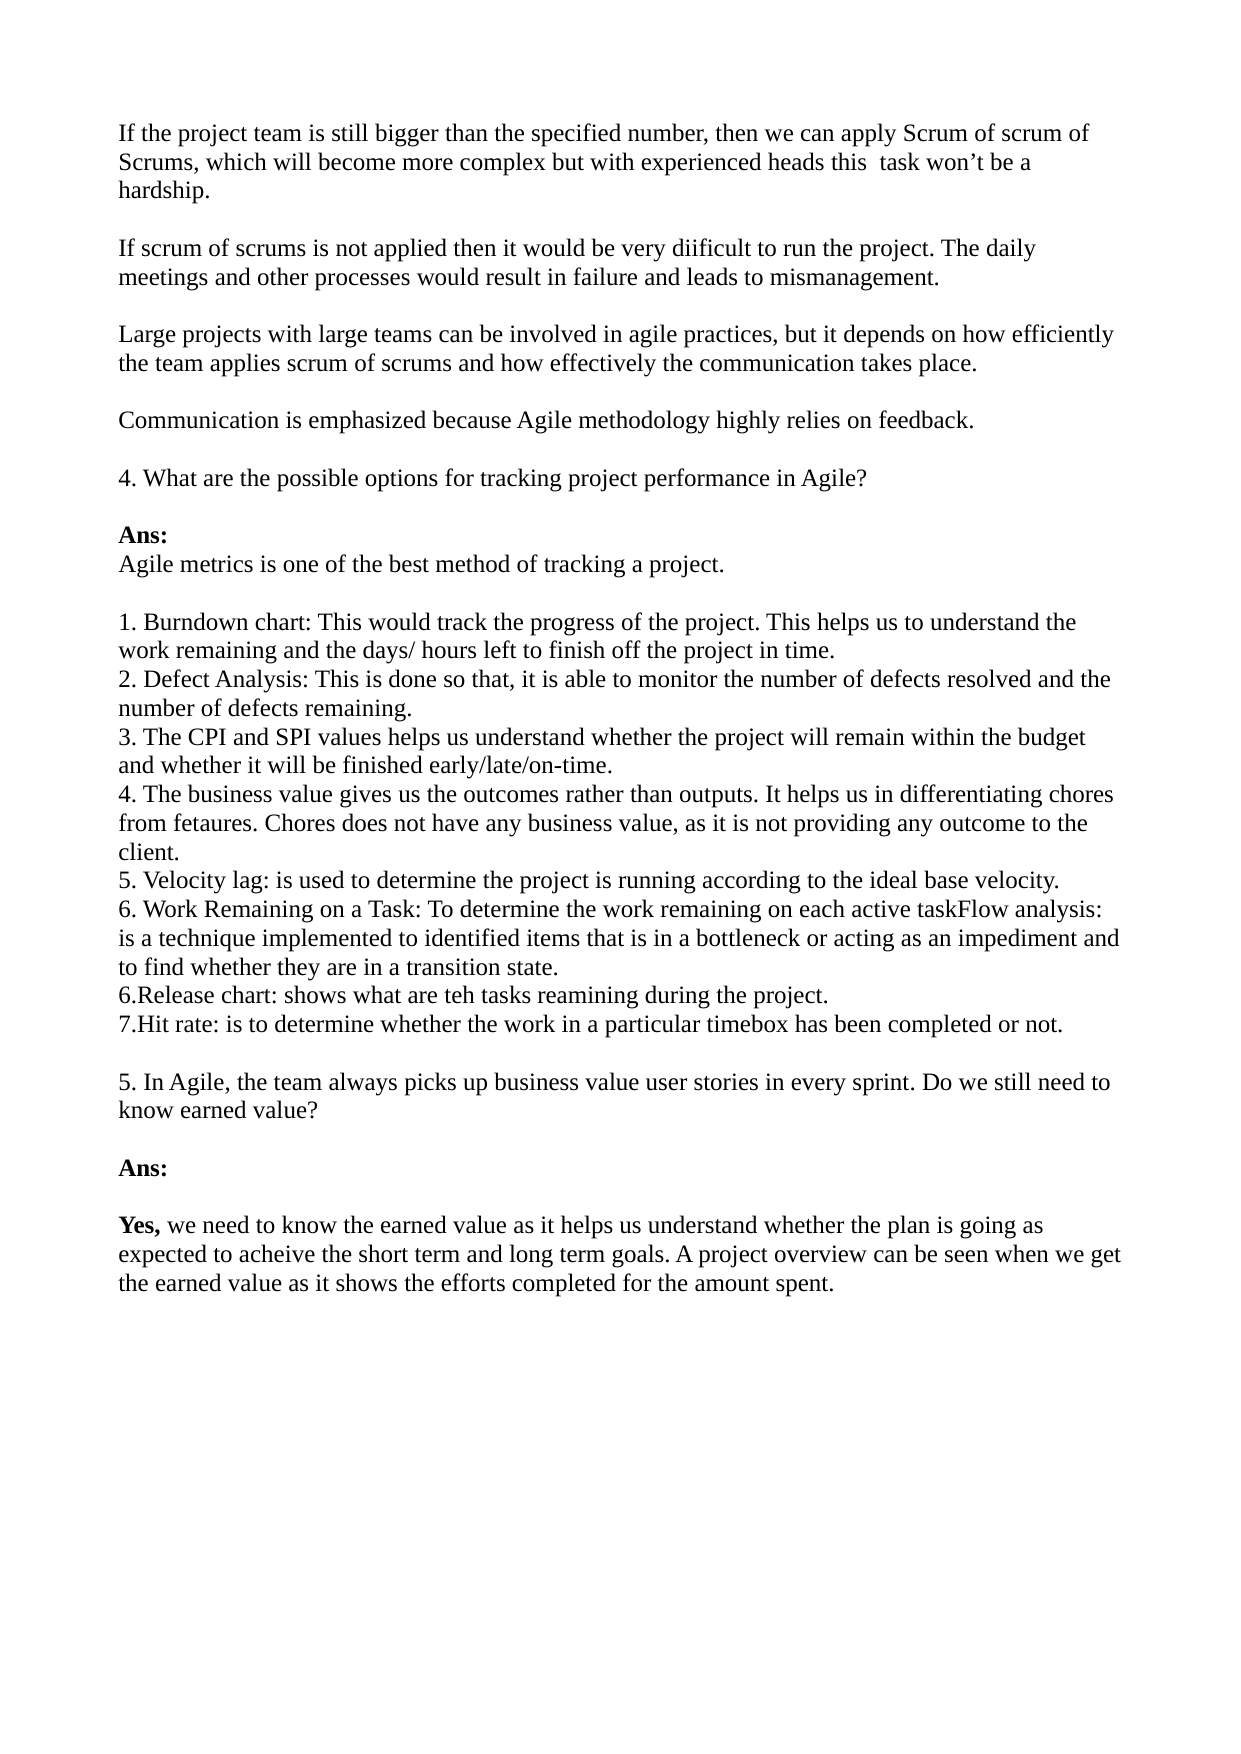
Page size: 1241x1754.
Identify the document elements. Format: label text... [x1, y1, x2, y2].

text 7.Hit rate: is to determine whether the work in a particular timebox has been completed or not. [118, 1009, 1122, 1038]
text Ans: [118, 521, 1122, 549]
text Large projects with large teams can be involved in agile practices, but it depends on how efficiently the team applies scrum of scrums and how effectively the communication takes place. [118, 319, 1122, 377]
text Ans: [118, 1153, 1122, 1182]
text Communication is emphasized because Agile methodology highly relies on feedback. [118, 406, 1122, 434]
text 4. What are the possible options for tracking project performance in Agile? [118, 463, 1122, 492]
text If scrum of scrums is not applied then it would be very diificult to run the project. The daily meetings and other processes would result in failure and leads to mismanagement. [118, 233, 1122, 291]
text 4. The business value gives us the outcomes rather than outputs. It helps us in differentiating chores from fetaures. Chores does not have any business value, as it is not providing any outcome to the client. [118, 779, 1122, 866]
text 1. Burndown chart: This would track the progress of the project. This helps us to understand the work remaining and the days/ hours left to finish off the project in time. [118, 607, 1122, 664]
text 3. The CPI and SPI values helps us understand whether the project will remain within the budget and whether it will be finished early/late/on-time. [118, 722, 1122, 779]
text Yes, we need to know the earned value as it helps us understand whether the plan is going as expected to acheive the short term and long term goals. A project overview can be seen when we get the earned value as it shows the efforts completed for the amount spent. [118, 1211, 1122, 1297]
text 5. Velocity lag: is used to determine the project is running according to the ideal base velocity. [118, 866, 1122, 894]
text Agile metrics is one of the best method of tracking a project. [118, 549, 1122, 578]
text If the project team is still bigger than the specified number, then we can apply Scrum of scrum of Scrums, which will become more complex but with experienced heads this task won’t be a hardship. [118, 118, 1122, 204]
text 6.Release chart: shows what are teh tasks reamining during the project. [118, 981, 1122, 1009]
text 2. Defect Analysis: This is done so that, it is able to monitor the number of defects resolved and the number of defects remaining. [118, 664, 1122, 722]
text 6. Work Remaining on a Task: To determine the work remaining on each active taskFlow analysis: is a technique implemented to identified items that is in a bottleneck or acting as an impediment and to find whether they are in a transition state. [118, 894, 1122, 981]
text 5. In Agile, the team always picks up business value user stories in every sprint. Do we still need to know earned value? [118, 1067, 1122, 1124]
